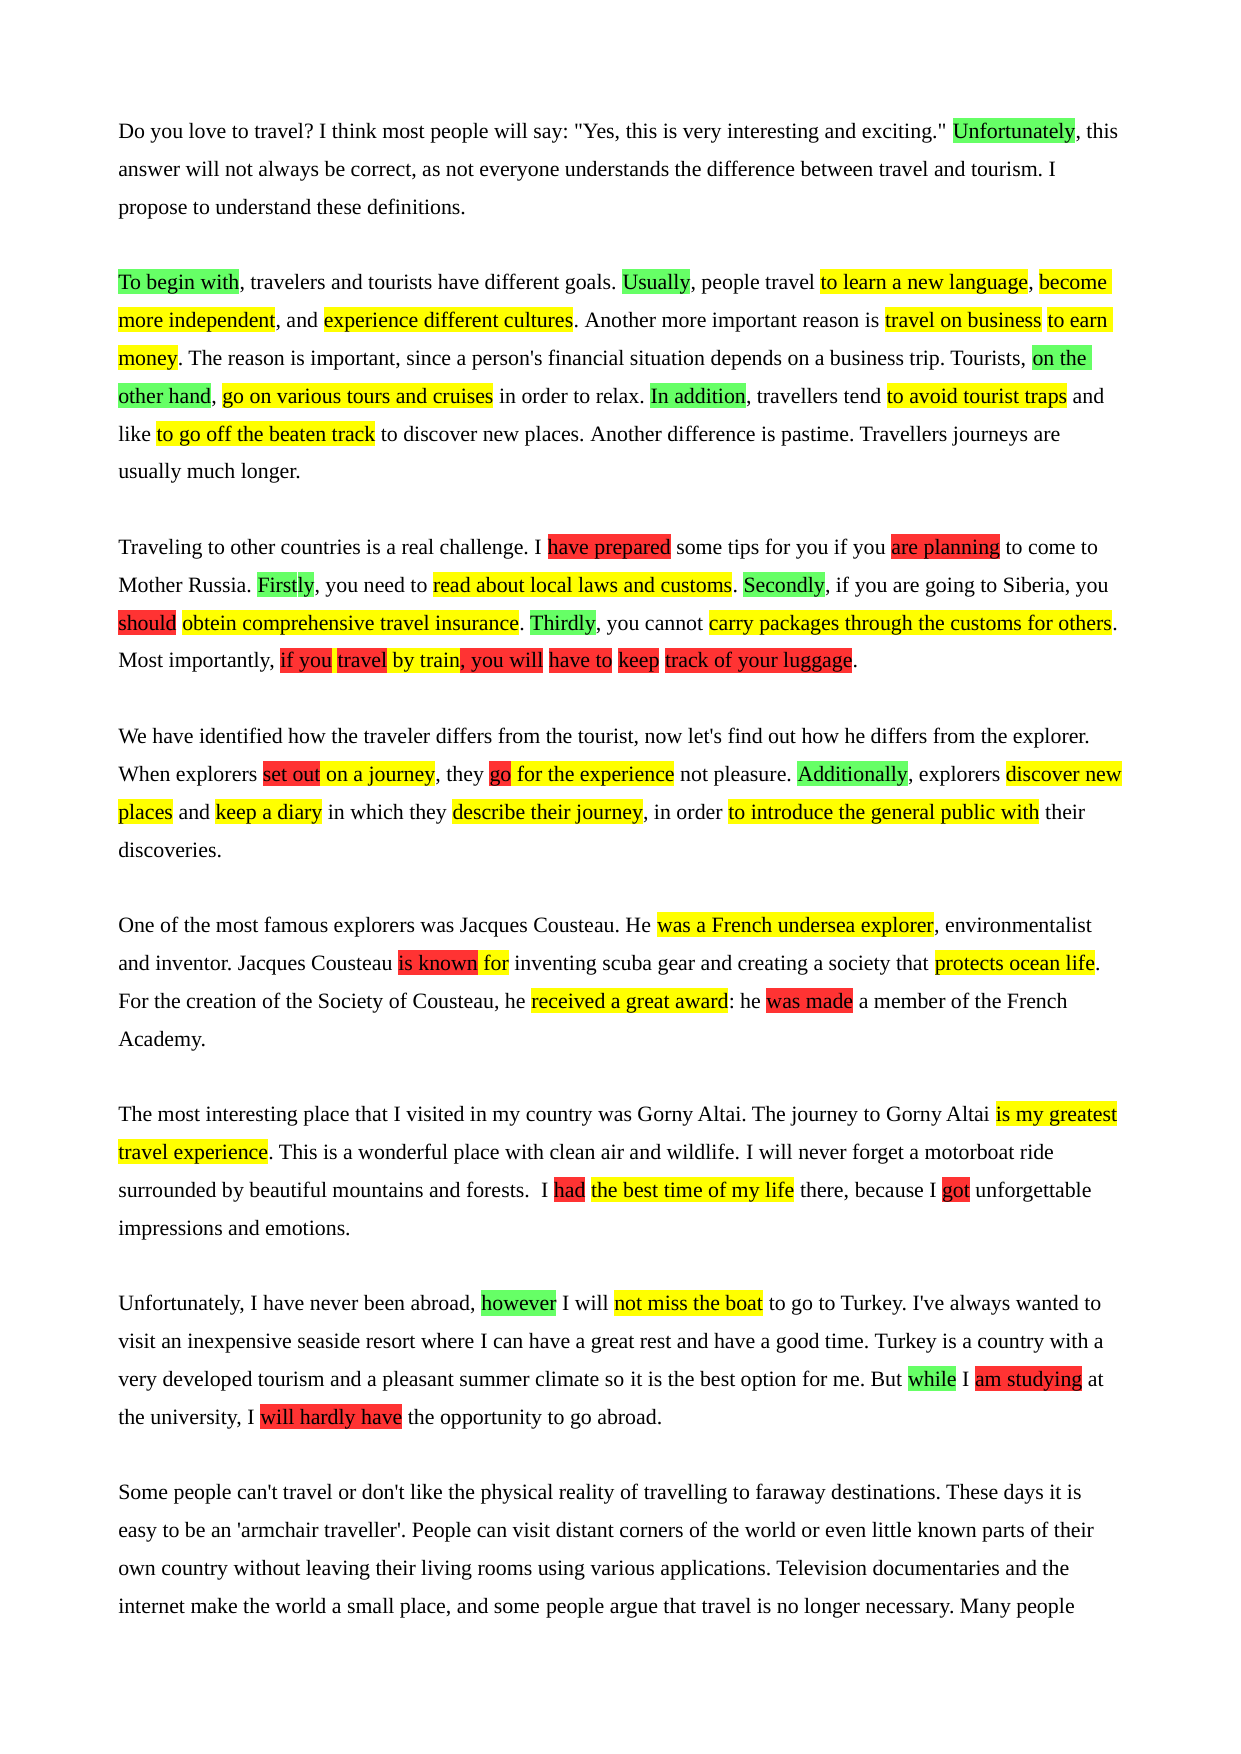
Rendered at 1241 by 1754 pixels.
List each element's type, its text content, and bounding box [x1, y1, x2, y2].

text Unfortunately, I have never been abroad, however I will not miss the boat to go to Turkey. I've always wanted to visit an inexpensive seaside resort where I can have a great rest and have a good time. Turkey is a country with a very developed tourism and a pleasant summer climate so it is the best option for me. But while I am studying at the university, I will hardly have the opportunity to go abroad. [118, 1290, 1122, 1429]
text One of the most famous explorers was Jacques Cousteau. He was a French undersea explorer, environmentalist and inventor. Jacques Cousteau is known for inventing scuba gear and creating a society that protects ocean life. For the creation of the Society of Cousteau, he received a great award: he was made a member of the French Academy. [118, 912, 1122, 1051]
text Some people can't travel or don't like the physical reality of travelling to faraway destinations. These days it is easy to be an 'armchair traveller'. People can visit distant corners of the world or even little known parts of their own country without leaving their living rooms using various applications. Television documentaries and the internet make the world a small place, and some people argue that travel is no longer necessary. Many people [118, 1479, 1122, 1618]
text To begin with, travelers and tourists have different goals. Usually, people travel to learn a new language, become more independent, and experience different cultures. Another more important reason is travel on business to earn money. The reason is important, since a person's financial situation depends on a business trip. Tourists, on the other hand, go on various tours and cruises in order to relax. In addition, travellers tend to avoid tourist traps and like to go off the beaten track to discover new places. Another difference is pastime. Travellers journeys are usually much longer. [118, 269, 1122, 484]
text Do you love to travel? I think most people will say: "Yes, this is very interesting and exciting." Unfortunately, this answer will not always be correct, as not everyone understands the difference between travel and tourism. I propose to understand these definitions. [118, 118, 1122, 219]
text The most interesting place that I visited in my country was Gorny Altai. The journey to Gorny Altai is my greatest travel experience. This is a wonderful place with clean air and wildlife. I will never forget a motorboat ride surrounded by beautiful mountains and forests. I had the best time of my life there, because I got unforgettable impressions and emotions. [118, 1101, 1122, 1240]
text Traveling to other countries is a real challenge. I have prepared some tips for you if you are planning to come to Mother Russia. Firstly, you need to read about local laws and customs. Secondly, if you are going to Siberia, you should obtein comprehensive travel insurance. Thirdly, you cannot carry packages through the customs for others. Most importantly, if you travel by train, you will have to keep track of your luggage. [118, 534, 1122, 673]
text We have identified how the traveler differs from the tourist, now let's find out how he differs from the explorer. When explorers set out on a journey, they go for the experience not pleasure. Additionally, explorers discover new places and keep a diary in which they describe their journey, in order to introduce the general public with their discoveries. [118, 723, 1122, 862]
